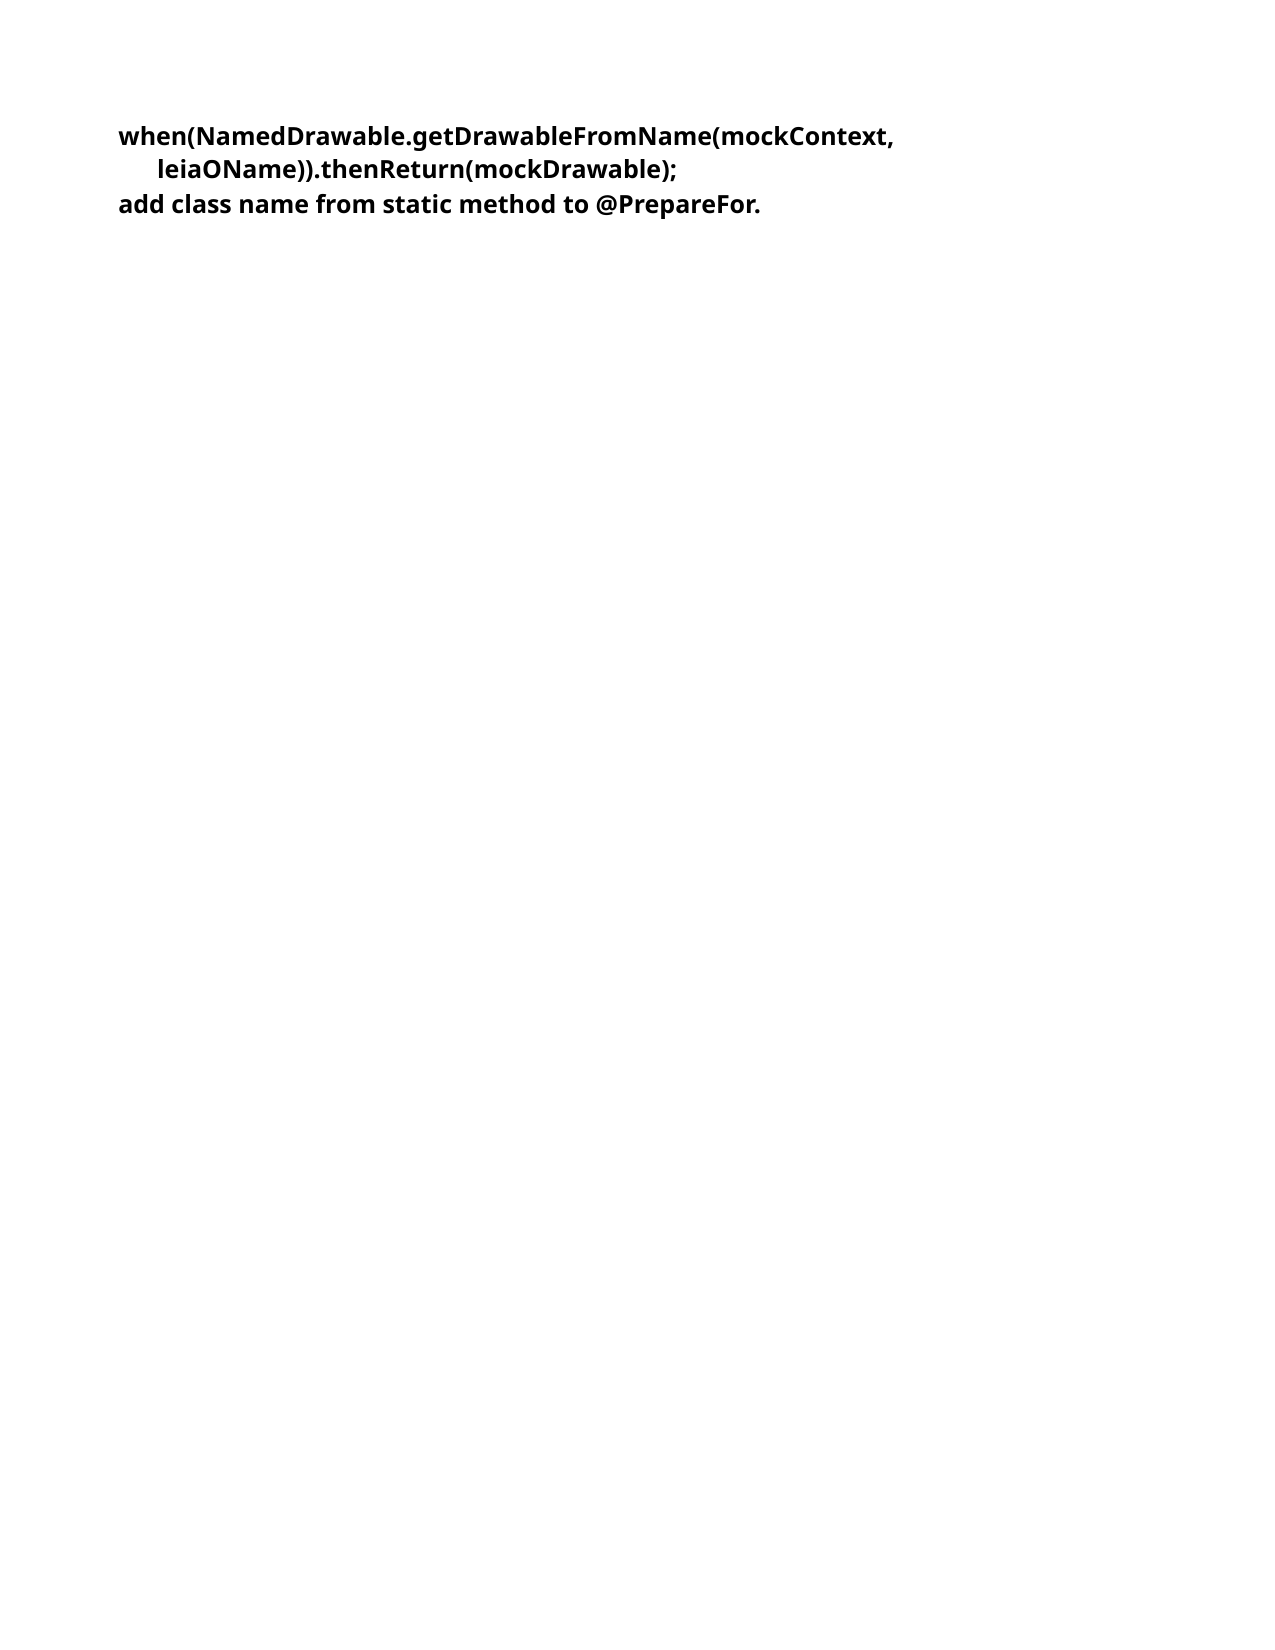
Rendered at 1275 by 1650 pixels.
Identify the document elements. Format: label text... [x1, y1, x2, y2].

text add class name from static method to @PrepareFor. [118, 186, 1157, 220]
text when(NamedDrawable.getDrawableFromName(mockContext, [118, 118, 1157, 152]
text leiaOName)).thenReturn(mockDrawable); [118, 152, 1157, 186]
